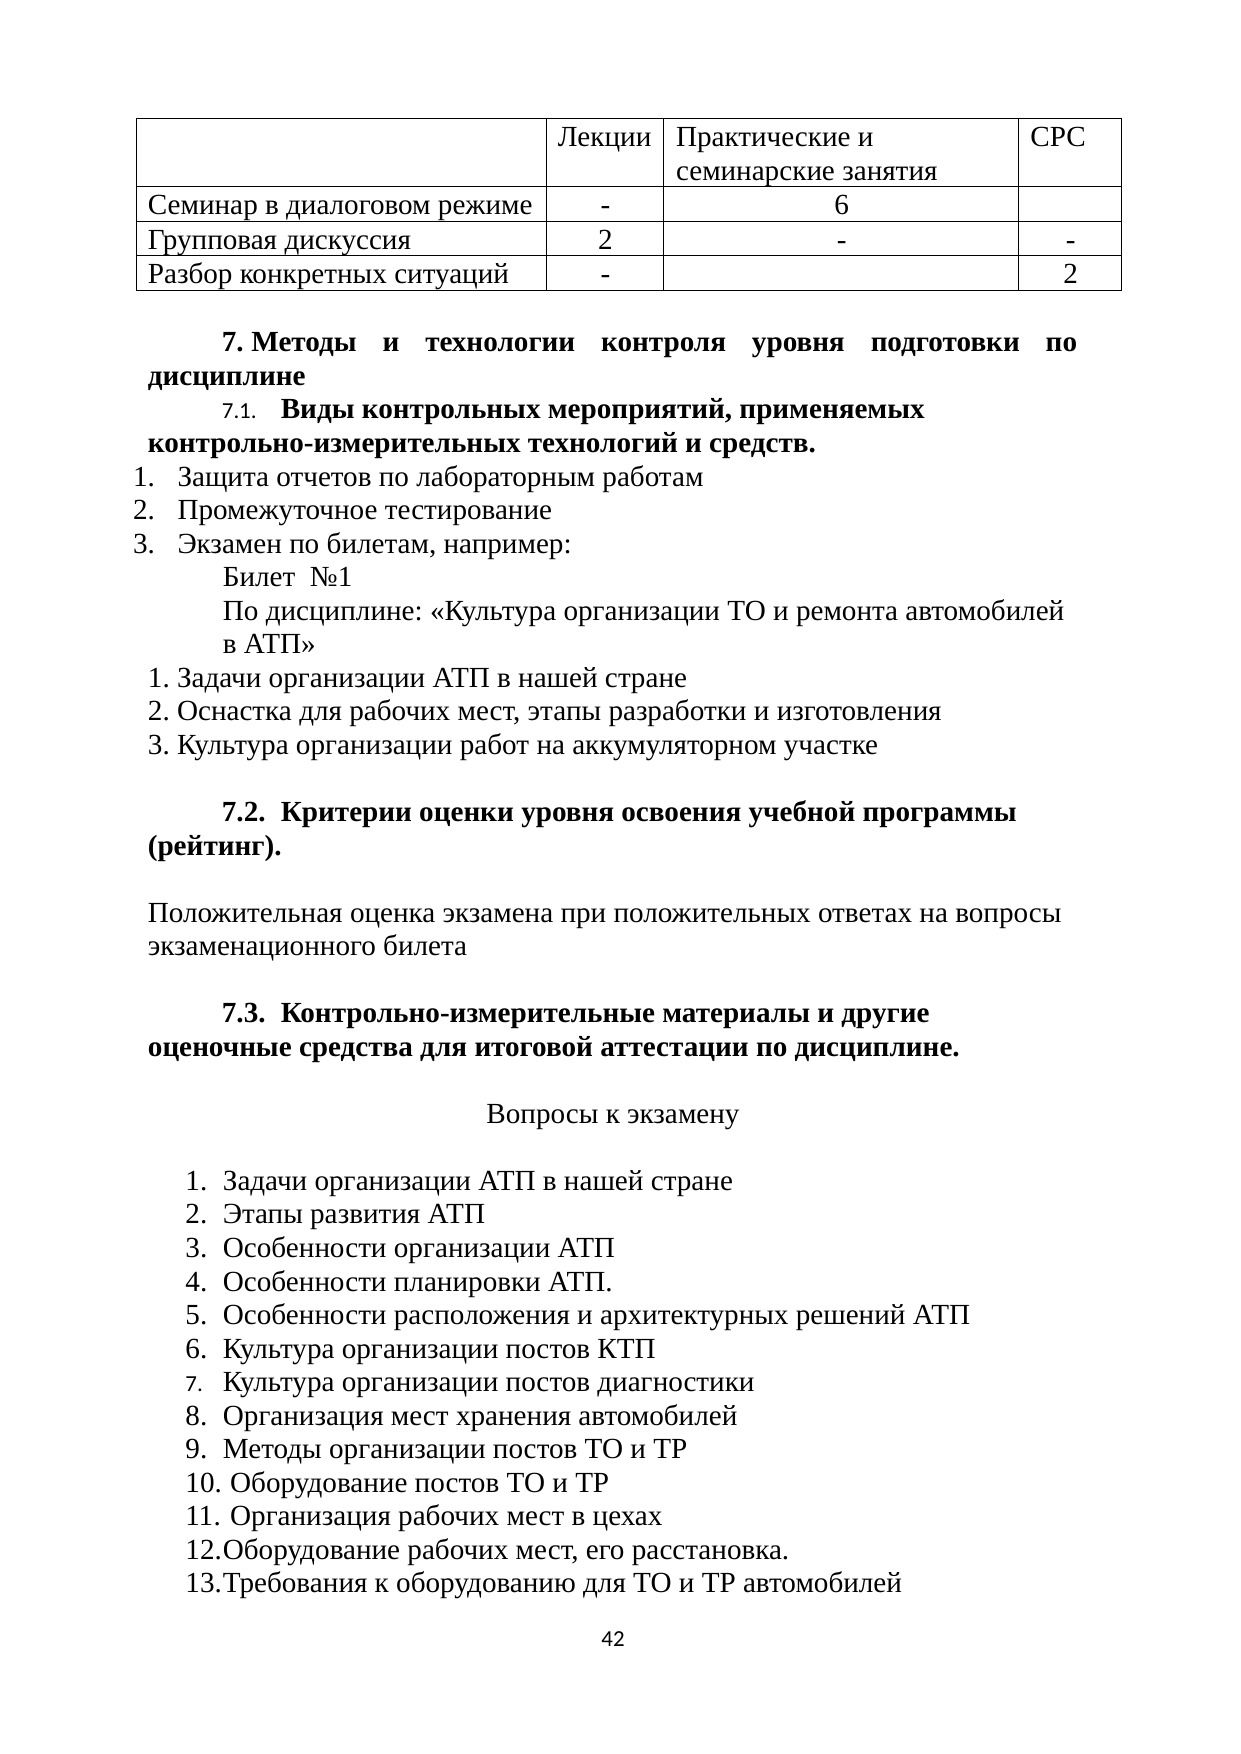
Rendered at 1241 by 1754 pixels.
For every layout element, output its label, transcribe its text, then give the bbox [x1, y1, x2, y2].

list Организация рабочих мест в цехах [185, 1498, 1078, 1532]
list Контрольно-измерительные материалы и другие оценочные средства для итоговой аттестации по дисциплине. [148, 995, 1078, 1062]
text Положительная оценка экзамена при положительных ответах на вопросы экзаменационного билета [148, 895, 1078, 962]
text 2. Оснастка для рабочих мест, этапы разработки и изготовления [148, 693, 1078, 727]
list Методы организации постов ТО и ТР [185, 1431, 1078, 1465]
list Особенности планировки АТП. [185, 1264, 1078, 1297]
table_cell [1019, 187, 1121, 221]
table_cell - [664, 222, 1018, 255]
text Вопросы к экзамену [148, 1096, 1078, 1129]
list Методы и технологии контроля уровня подготовки по дисциплине [148, 324, 1078, 392]
text 3. Культура организации работ на аккумуляторном участке [148, 727, 1078, 761]
list Особенности организации АТП [185, 1230, 1078, 1264]
table_cell 2 [1019, 256, 1121, 290]
list Задачи организации АТП в нашей стране [185, 1163, 1078, 1197]
list Билет №1 [223, 559, 1078, 593]
table_cell - [547, 256, 663, 290]
list Оборудование постов ТО и ТР [185, 1465, 1078, 1498]
table_cell 2 [547, 222, 663, 255]
list Культура организации постов диагностики [185, 1364, 1078, 1398]
list Требования к оборудованию для ТО и ТР автомобилей [185, 1566, 1078, 1599]
list Особенности расположения и архитектурных решений АТП [185, 1297, 1078, 1331]
table_cell Разбор конкретных ситуаций [137, 256, 546, 290]
table_cell Лекции [547, 119, 663, 186]
list По дисциплине: «Культура организации ТО и ремонта автомобилей в АТП» [223, 593, 1078, 660]
list Этапы развития АТП [185, 1197, 1078, 1230]
text 1. Задачи организации АТП в нашей стране [148, 660, 1078, 693]
table_cell - [1019, 222, 1121, 255]
table_cell Семинар в диалоговом режиме [137, 187, 546, 221]
table_cell Групповая дискуссия [137, 222, 546, 255]
list Культура организации постов КТП [185, 1331, 1078, 1364]
list Виды контрольных мероприятий, применяемых контрольно-измерительных технологий и средств. [148, 392, 1078, 459]
list Защита отчетов по лабораторным работам [133, 459, 1078, 492]
list Экзамен по билетам, например: [133, 526, 1078, 559]
table_cell 6 [664, 187, 1018, 221]
list Оборудование рабочих мест, его расстановка. [185, 1532, 1078, 1566]
list Промежуточное тестирование [133, 492, 1078, 526]
table_cell - [547, 187, 663, 221]
list Критерии оценки уровня освоения учебной программы (рейтинг). [148, 794, 1078, 861]
list Организация мест хранения автомобилей [185, 1398, 1078, 1431]
table_cell [664, 256, 1018, 290]
table_cell Практические и семинарские занятия [664, 119, 1018, 186]
table_cell СРС [1019, 119, 1121, 186]
table_header [137, 119, 546, 186]
